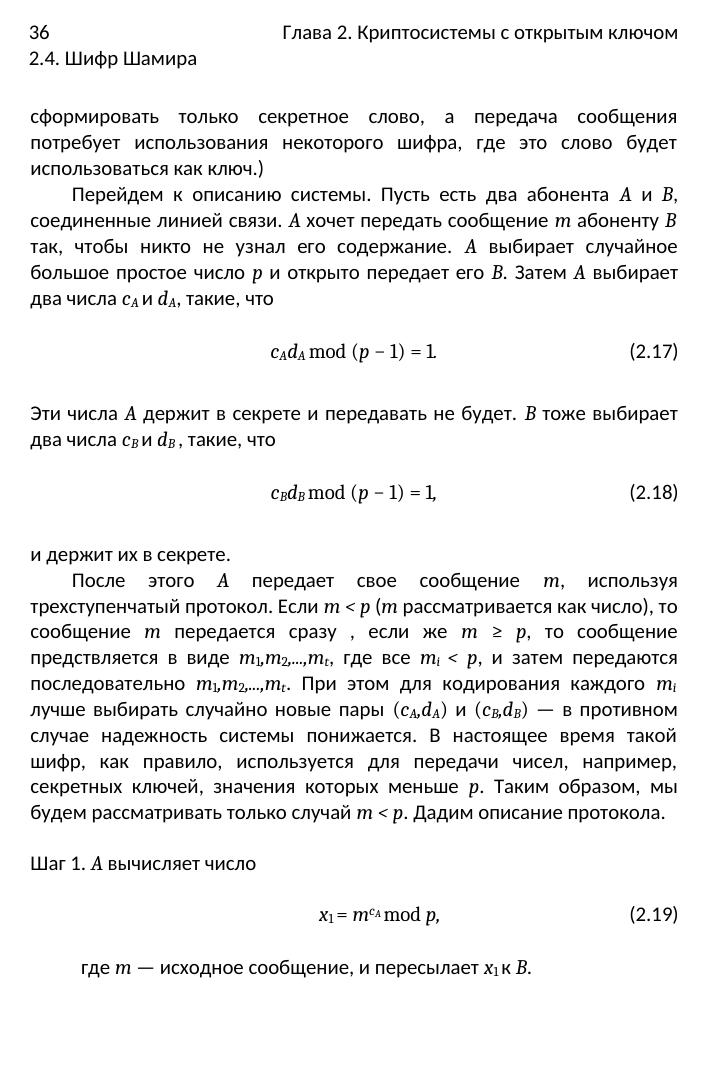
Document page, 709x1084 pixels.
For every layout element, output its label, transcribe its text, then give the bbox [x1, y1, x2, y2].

text x1 = mcA mod p, (2.19) [29, 899, 679, 928]
text и держит их в секрете. [30, 541, 678, 566]
text cBdB mod (p − 1) = 1, (2.18) [29, 477, 679, 505]
text где m — исходное сообщение, и пересылает x1 к B. [81, 954, 678, 980]
text Перейдем к описанию системы. Пусть есть два абонента A и B, соединенные линией связи. A хочет передать сообщение m абоненту B так, чтобы никто не узнал его содержание. A выбирает случайное большое простое число p и открыто передает его B. Затем A выбирает два числа cA и dA, такие, что [30, 182, 678, 310]
text Эти числа A держит в секрете и передавать не будет. B тоже выбирает два числа cB и dB , такие, что [30, 400, 678, 452]
text cAdA mod (p − 1) = 1. (2.17) [29, 337, 679, 364]
text Шаг 1. A вычисляет число [30, 850, 678, 875]
subtitle 2.4. Шифр Шамира [28, 45, 679, 70]
text После этого A передает свое сообщение m, используя трехступенчатый протокол. Если m < p (m рассматривается как число), то сообщение m передается сразу , если же m ≥ p, то сообщение предствляется в виде m1,m2,...,mt, где все mi < p, и затем передаются последовательно m1,m2,...,mt. При этом для кодирования каждого mi лучше выбирать случайно новые пары (cA,dA) и (cB,dB) — в противном случае надежность системы понижается. В настоящее время такой шифр, как правило, используется для передачи чисел, например, секретных ключей, значения которых меньше p. Таким образом, мы будем рассматривать только случай m < p. Дадим описание протокола. [30, 567, 678, 825]
text сформировать только секретное слово, а передача сообщения потребует использования некоторого шифра, где это слово будет использоваться как ключ.) [30, 104, 678, 181]
